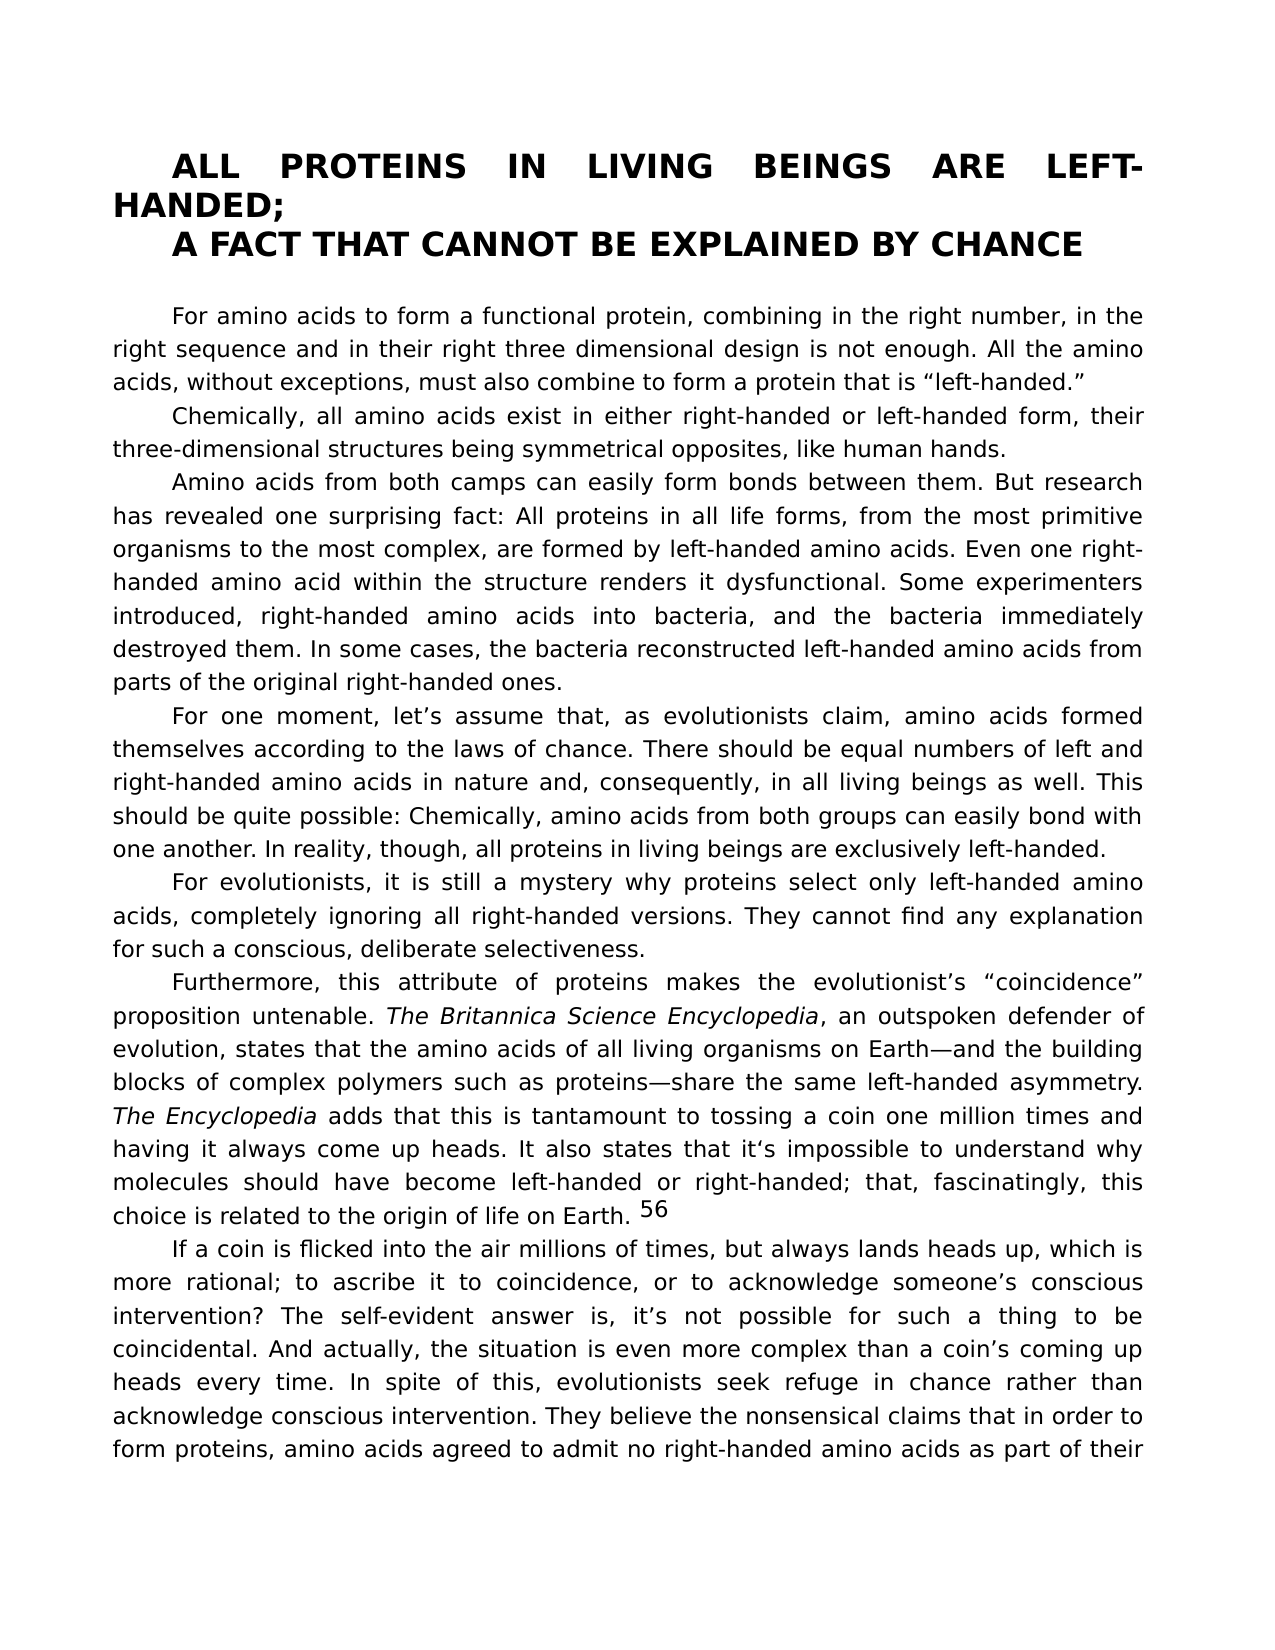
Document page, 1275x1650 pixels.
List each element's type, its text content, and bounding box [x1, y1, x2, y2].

text Furthermore, this attribute of proteins makes the evolutionist’s “coincidence” proposition untenable. The Britannica Science Encyclopedia, an outspoken defender of evolution, states that the amino acids of all living organisms on Earth—and the building blocks of complex polymers such as proteins—share the same left-handed asymmetry. The Encyclopedia adds that this is tantamount to tossing a coin one million times and having it always come up heads. It also states that it‘s impossible to understand why molecules should have become left-handed or right-handed; that, fascinatingly, this choice is related to the origin of life on Earth. 56 [112, 964, 1145, 1231]
subtitle ALL PROTEINS IN LIVING BEINGS ARE LEFT-HANDED; [112, 148, 1145, 225]
text Amino acids from both camps can easily form bonds between them. But research has revealed one surprising fact: All proteins in all life forms, from the most primitive organisms to the most complex, are formed by left-handed amino acids. Even one right-handed amino acid within the structure renders it dysfunctional. Some experimenters introduced, right-handed amino acids into bacteria, and the bacteria immediately destroyed them. In some cases, the bacteria reconstructed left-handed amino acids from parts of the original right-handed ones. [112, 464, 1145, 697]
text Chemically, all amino acids exist in either right-handed or left-handed form, their three-dimensional structures being symmetrical opposites, like human hands. [112, 397, 1145, 464]
text For one moment, let’s assume that, as evolutionists claim, amino acids formed themselves according to the laws of chance. There should be equal numbers of left and right-handed amino acids in nature and, consequently, in all living beings as well. This should be quite possible: Chemically, amino acids from both groups can easily bond with one another. In reality, though, all proteins in living beings are exclusively left-handed. [112, 697, 1145, 864]
text If a coin is flicked into the air millions of times, but always lands heads up, which is more rational; to ascribe it to coincidence, or to acknowledge someone’s conscious intervention? The self-evident answer is, it’s not possible for such a thing to be coincidental. And actually, the situation is even more complex than a coin’s coming up heads every time. In spite of this, evolutionists seek refuge in chance rather than acknowledge conscious intervention. They believe the nonsensical claims that in order to form proteins, amino acids agreed to admit no right-handed amino acids as part of their [112, 1231, 1145, 1464]
text For amino acids to form a functional protein, combining in the right number, in the right sequence and in their right three dimensional design is not enough. All the amino acids, without exceptions, must also combine to form a protein that is “left-handed.” [112, 297, 1145, 397]
text For evolutionists, it is still a mystery why proteins select only left-handed amino acids, completely ignoring all right-handed versions. They cannot find any explanation for such a conscious, deliberate selectiveness. [112, 864, 1145, 964]
subtitle A FACT THAT CANNOT BE EXPLAINED BY CHANCE [112, 225, 1145, 264]
